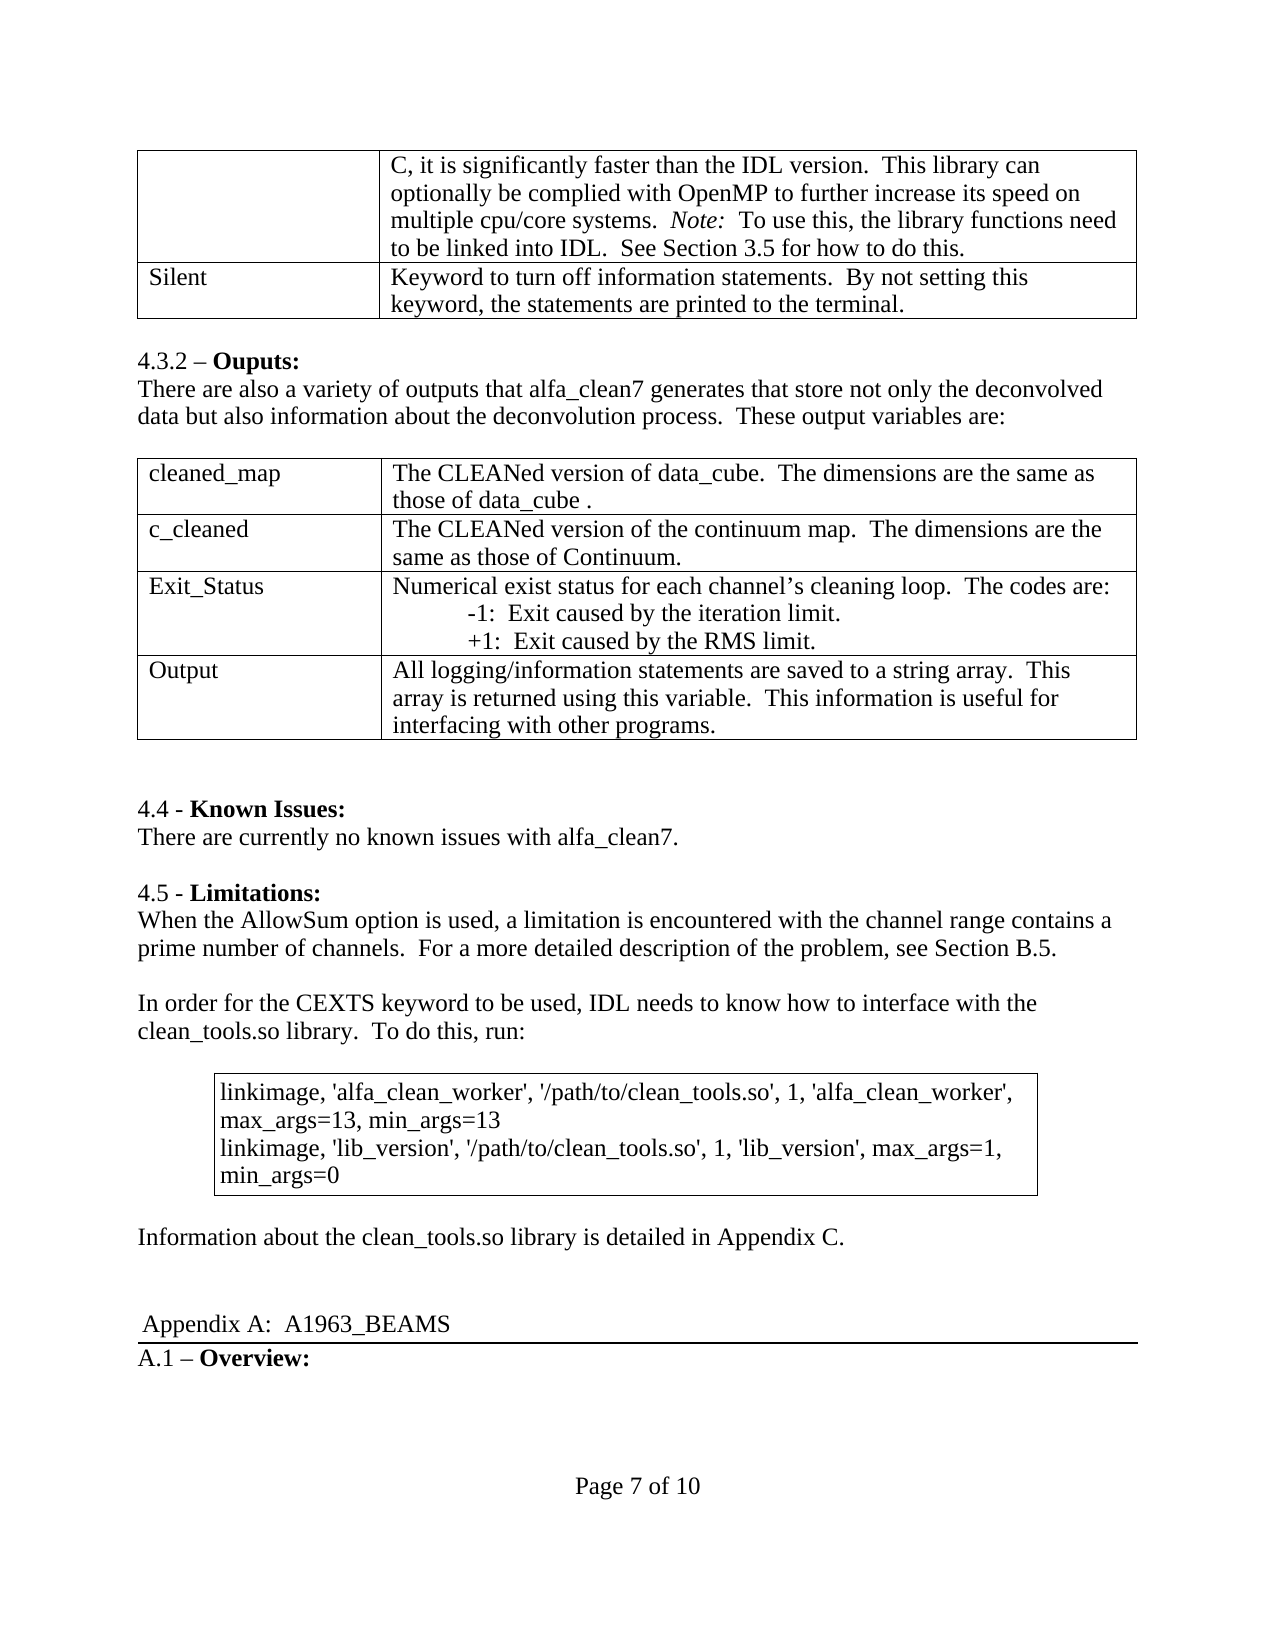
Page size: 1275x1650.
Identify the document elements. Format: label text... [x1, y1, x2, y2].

table_cell c_cleaned [138, 515, 381, 571]
text 4.4 - Known Issues: [137, 796, 1138, 823]
table_header The CLEANed version of data_cube. The dimensions are the same as those of data_cube . [382, 459, 1136, 514]
text A.1 – Overview: [137, 1344, 1138, 1372]
text 4.5 - Limitations: [137, 879, 1138, 906]
table_header linkimage, 'alfa_clean_worker', '/path/to/clean_tools.so', 1, 'alfa_clean_worker', max_args=13, min_args=13 linkimage, 'lib_version', '/path/to/clean_tools.so', 1, 'lib_version', max_args=1, min_args=0 [215, 1074, 1037, 1195]
text 4.3.2 – Ouputs: [137, 347, 1138, 375]
text Appendix A: A1963_BEAMS [137, 1306, 1138, 1344]
table_cell Output [138, 656, 381, 739]
table_cell Exit_Status [138, 572, 381, 655]
table_cell Numerical exist status for each channel’s cleaning loop. The codes are: -1: Exit caused by the iteration limit. +1: Exit caused by the RMS limit. [382, 572, 1136, 655]
table_cell [138, 151, 379, 262]
table_cell The CLEANed version of the continuum map. The dimensions are the same as those of Continuum. [382, 515, 1136, 571]
table_cell All logging/information statements are saved to a string array. This array is returned using this variable. This information is useful for interfacing with other programs. [382, 656, 1136, 739]
text There are currently no known issues with alfa_clean7. [137, 823, 1138, 851]
text In order for the CEXTS keyword to be used, IDL needs to know how to interface with the clean_tools.so library. To do this, run: [137, 989, 1138, 1045]
table_cell Silent [138, 263, 379, 318]
table_header cleaned_map [138, 459, 381, 514]
text There are also a variety of outputs that alfa_clean7 generates that store not only the deconvolved data but also information about the deconvolution process. These output variables are: [137, 375, 1138, 430]
table_cell Keyword to turn off information statements. By not setting this keyword, the statements are printed to the terminal. [380, 263, 1136, 318]
text Information about the clean_tools.so library is detailed in Appendix C. [137, 1223, 1138, 1251]
text When the AllowSum option is used, a limitation is encountered with the channel range contains a prime number of channels. For a more detailed description of the problem, see Section B.5. [137, 906, 1138, 962]
table_cell C, it is significantly faster than the IDL version. This library can optionally be complied with OpenMP to further increase its speed on multiple cpu/core systems. Note: To use this, the library functions need to be linked into IDL. See Section 3.5 for how to do this. [380, 151, 1136, 262]
